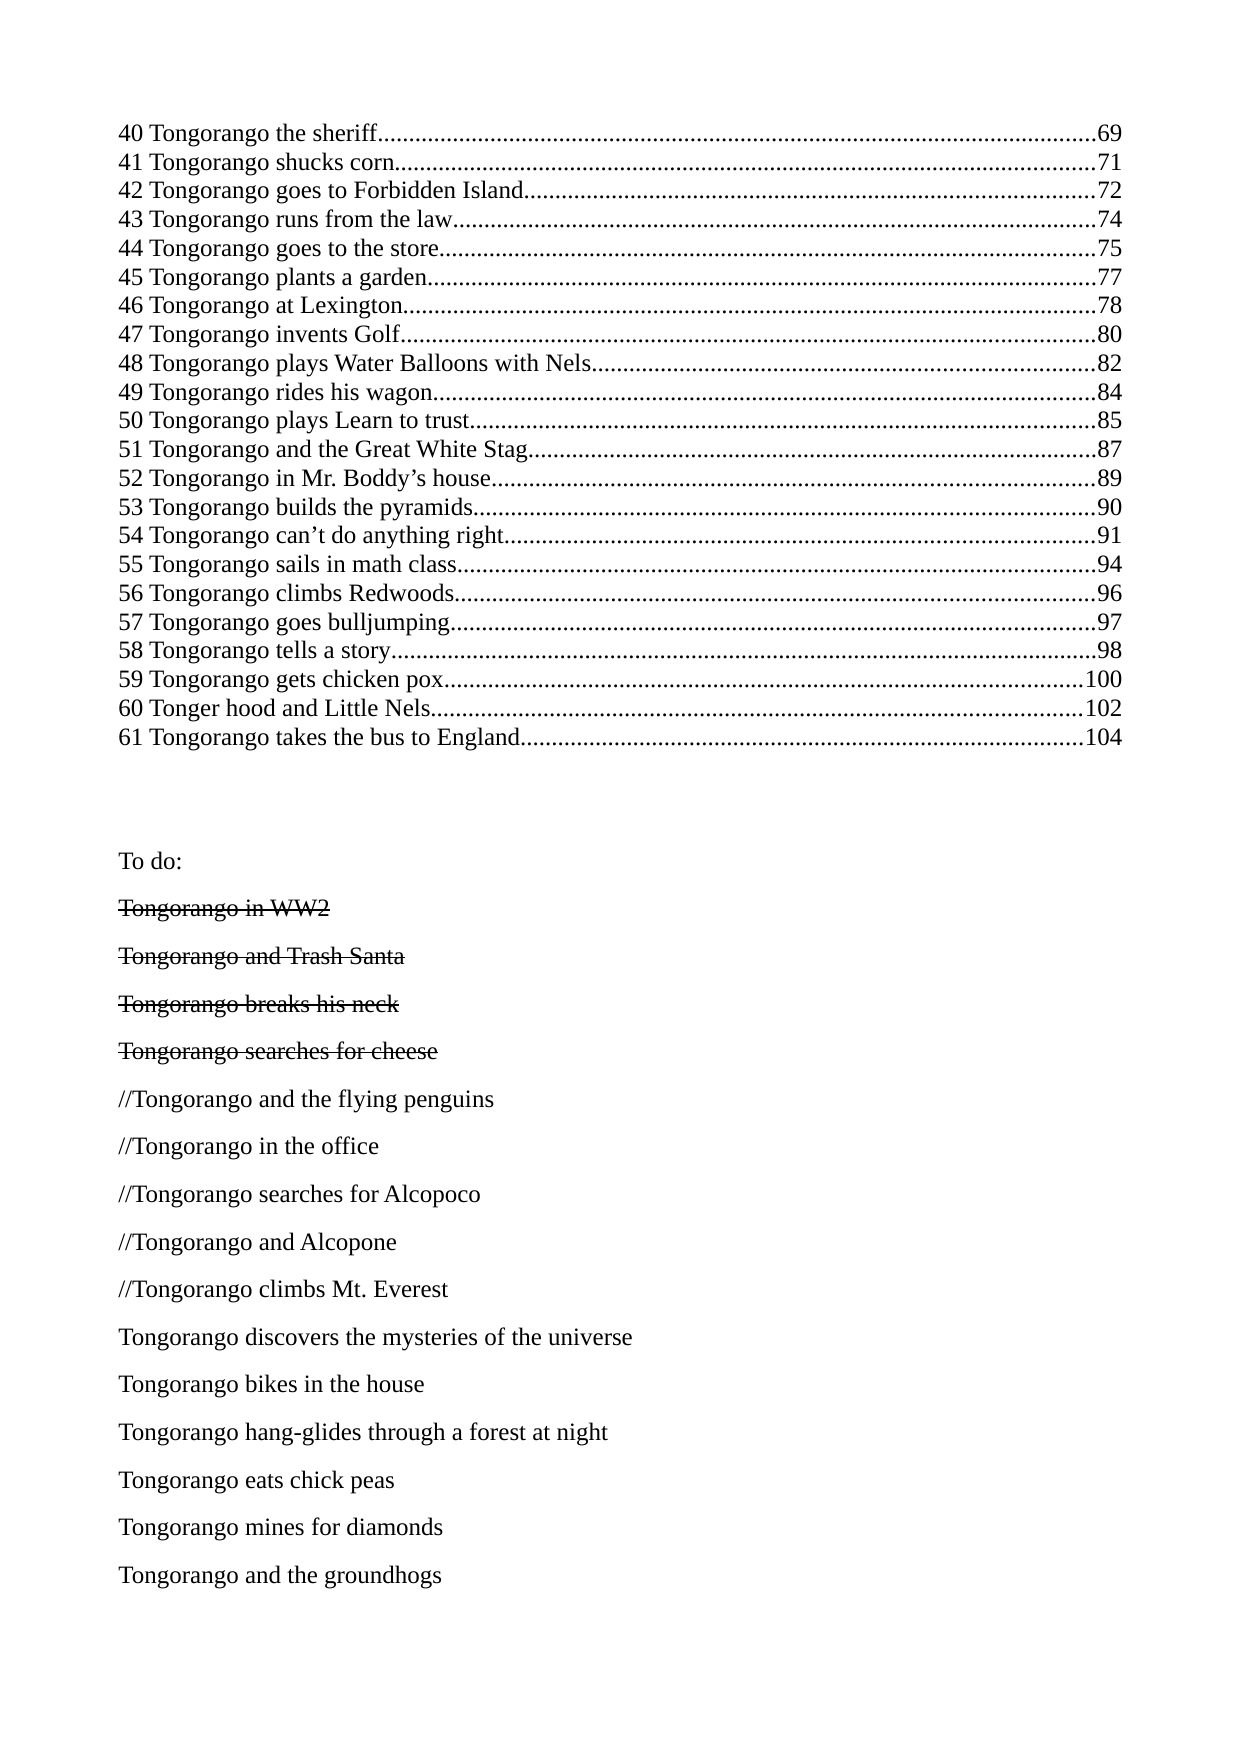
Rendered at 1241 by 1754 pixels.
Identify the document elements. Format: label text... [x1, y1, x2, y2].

text 55 Tongorango sails in math class 94 [118, 549, 1122, 578]
text //Tongorango in the office [118, 1131, 1122, 1160]
text 51 Tongorango and the Great White Stag 87 [118, 434, 1122, 463]
text 59 Tongorango gets chicken pox 100 [118, 664, 1122, 693]
text 44 Tongorango goes to the store 75 [118, 233, 1122, 262]
text //Tongorango climbs Mt. Everest [118, 1274, 1122, 1303]
text 60 Tonger hood and Little Nels 102 [118, 693, 1122, 722]
text 43 Tongorango runs from the law 74 [118, 204, 1122, 233]
text 57 Tongorango goes bulljumping 97 [118, 607, 1122, 636]
text 49 Tongorango rides his wagon 84 [118, 377, 1122, 406]
text 58 Tongorango tells a story 98 [118, 636, 1122, 664]
text 61 Tongorango takes the bus to England 104 [118, 722, 1122, 751]
text 56 Tongorango climbs Redwoods 96 [118, 578, 1122, 607]
text Tongorango and Trash Santa [118, 941, 1122, 970]
text To do: [118, 846, 1122, 874]
text 48 Tongorango plays Water Balloons with Nels 82 [118, 348, 1122, 377]
text //Tongorango and the flying penguins [118, 1084, 1122, 1113]
text Tongorango discovers the mysteries of the universe [118, 1322, 1122, 1351]
text //Tongorango searches for Alcopoco [118, 1179, 1122, 1208]
text 47 Tongorango invents Golf 80 [118, 319, 1122, 348]
text Tongorango mines for diamonds [118, 1512, 1122, 1541]
text 42 Tongorango goes to Forbidden Island 72 [118, 176, 1122, 204]
text Tongorango bikes in the house [118, 1369, 1122, 1398]
text 41 Tongorango shucks corn 71 [118, 147, 1122, 176]
text Tongorango searches for cheese [118, 1036, 1122, 1065]
text Tongorango and the groundhogs [118, 1560, 1122, 1589]
text 46 Tongorango at Lexington 78 [118, 291, 1122, 319]
text Tongorango breaks his neck [118, 989, 1122, 1017]
text 54 Tongorango can’t do anything right 91 [118, 521, 1122, 549]
text Tongorango hang-glides through a forest at night [118, 1417, 1122, 1446]
text 45 Tongorango plants a garden 77 [118, 262, 1122, 291]
text 40 Tongorango the sheriff 69 [118, 118, 1122, 147]
text 52 Tongorango in Mr. Boddy’s house 89 [118, 463, 1122, 492]
text Tongorango in WW2 [118, 893, 1122, 922]
text Tongorango eats chick peas [118, 1465, 1122, 1493]
text 53 Tongorango builds the pyramids 90 [118, 492, 1122, 521]
text //Tongorango and Alcopone [118, 1227, 1122, 1255]
text 50 Tongorango plays Learn to trust 85 [118, 406, 1122, 434]
